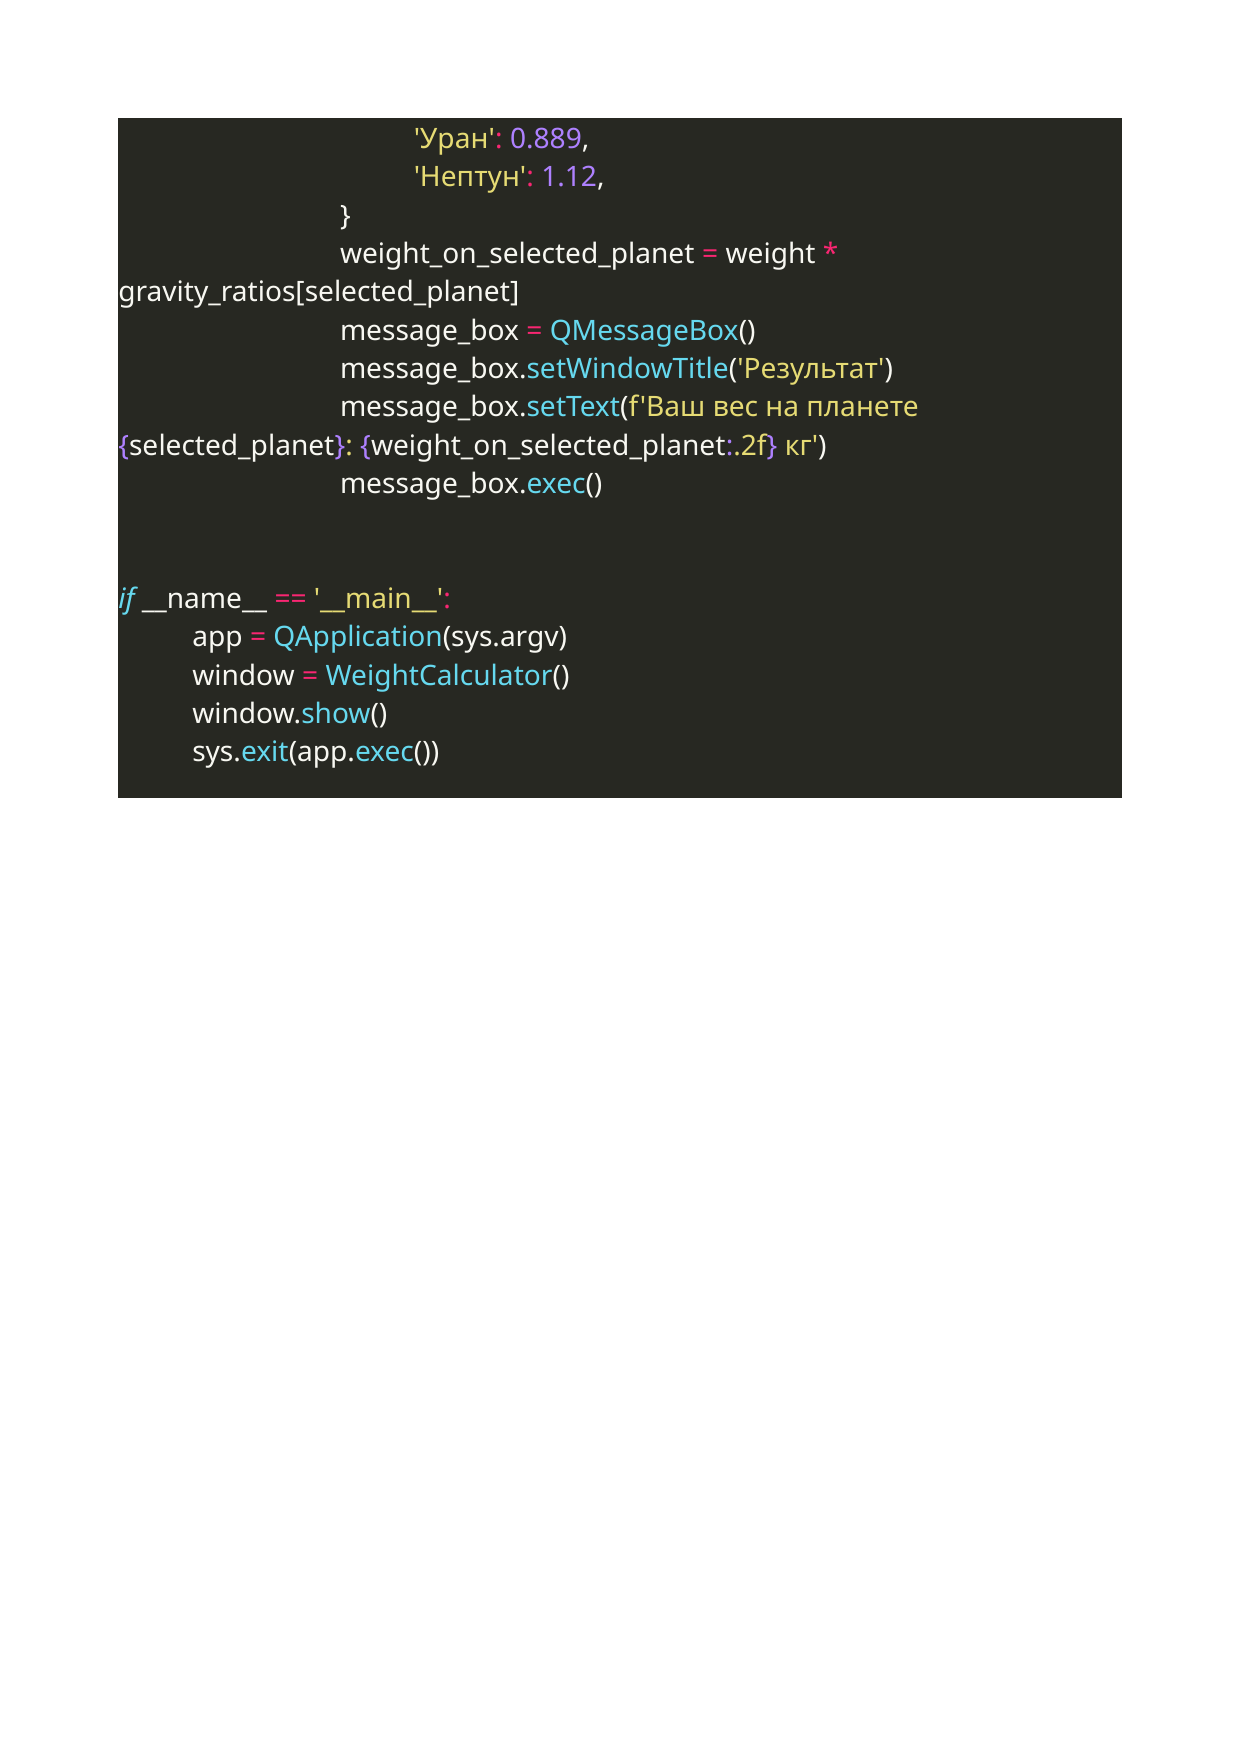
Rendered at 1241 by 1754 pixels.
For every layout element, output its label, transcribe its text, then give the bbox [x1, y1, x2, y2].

text 'Уран': 0.889, 'Нептун': 1.12, } weight_on_selected_planet = weight * gravity_ratios[selected_planet] message_box = QMessageBox() message_box.setWindowTitle('Результат') message_box.setText(f'Ваш вес на планете {selected_planet}: {weight_on_selected_planet:.2f} кг') message_box.exec() if __name__ == '__main__': app = QApplication(sys.argv) window = WeightCalculator() window.show() sys.exit(app.exec()) [118, 118, 1122, 798]
